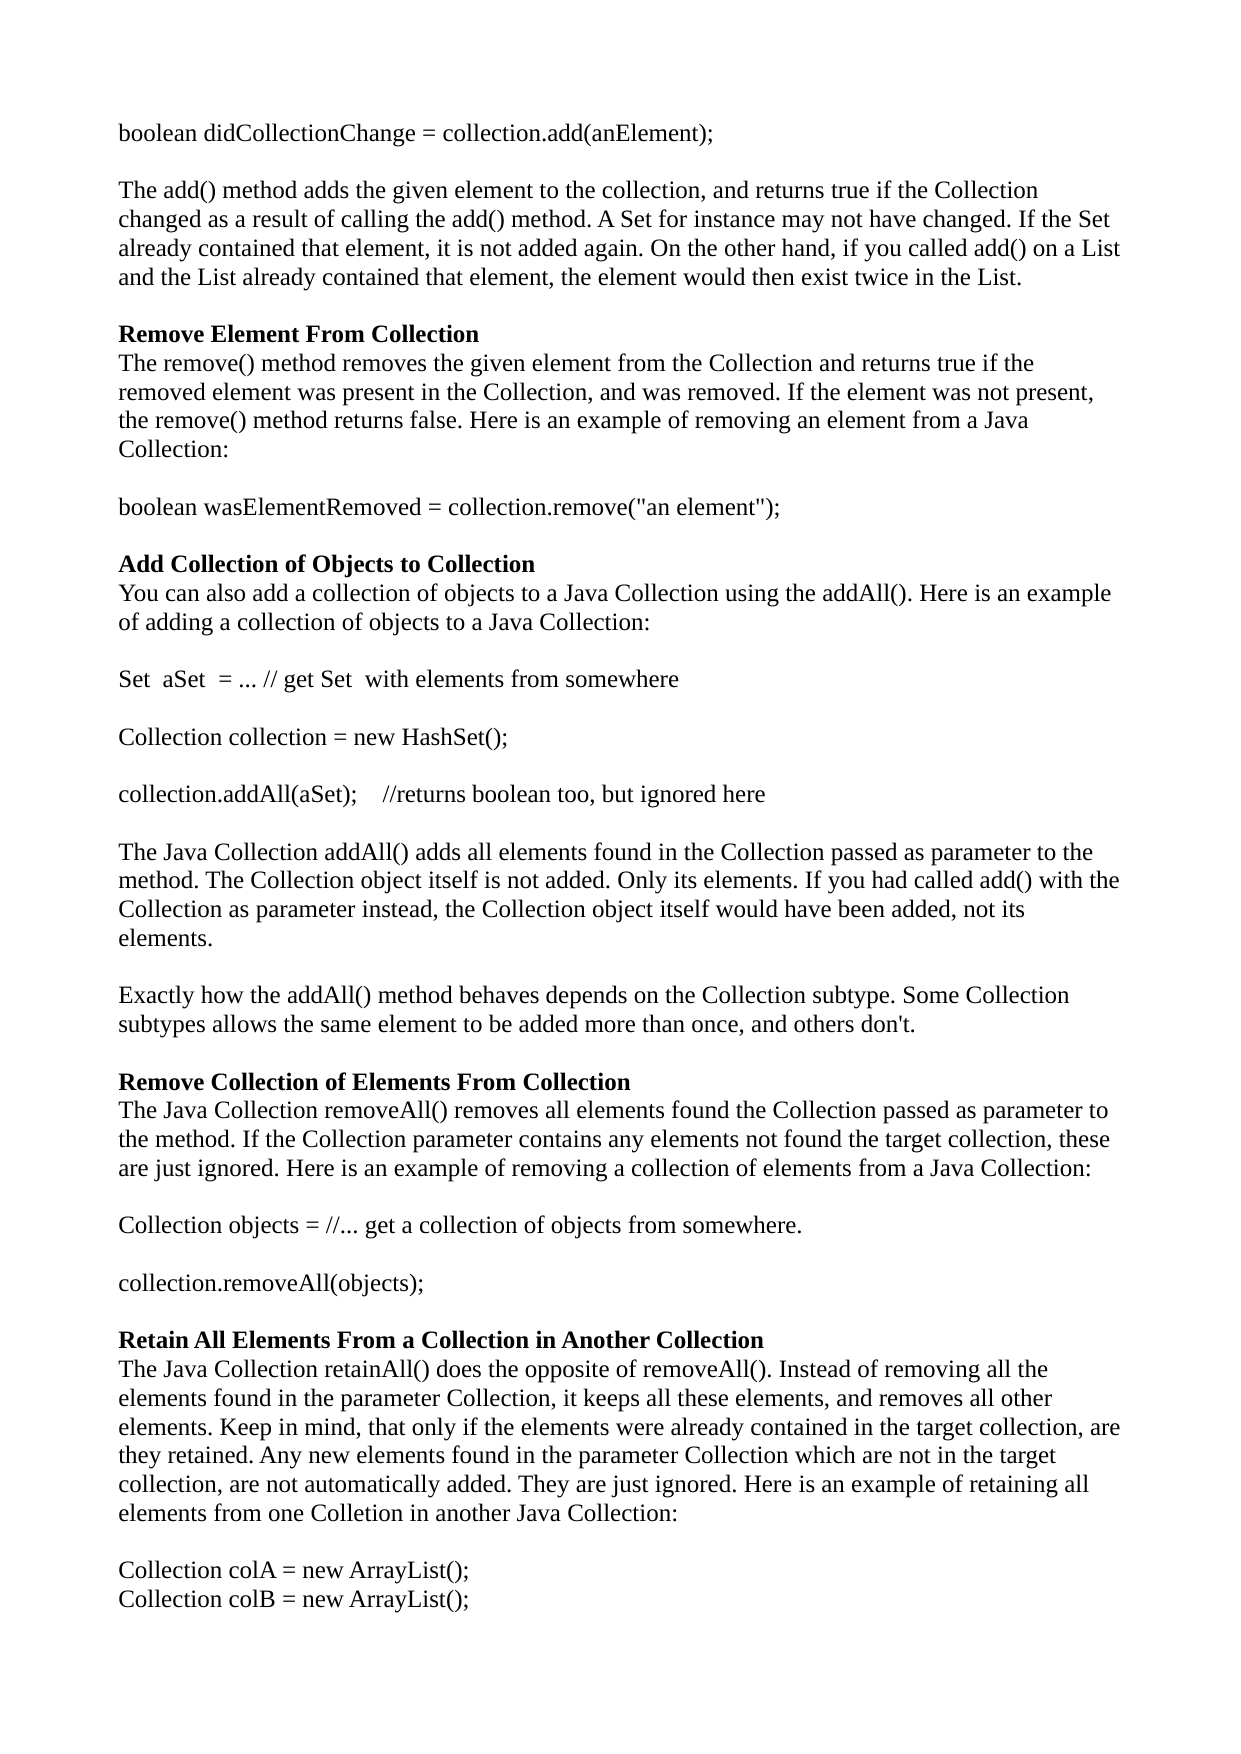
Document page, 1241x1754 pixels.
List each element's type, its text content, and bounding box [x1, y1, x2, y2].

text Collection colA = new ArrayList(); [118, 1556, 1122, 1584]
text Retain All Elements From a Collection in Another Collection [118, 1326, 1122, 1354]
text collection.addAll(aSet); //returns boolean too, but ignored here [118, 779, 1122, 808]
text Exactly how the addAll() method behaves depends on the Collection subtype. Some Collection subtypes allows the same element to be added more than once, and others don't. [118, 981, 1122, 1038]
text Remove Collection of Elements From Collection [118, 1067, 1122, 1096]
text Collection colB = new ArrayList(); [118, 1584, 1122, 1613]
text Set aSet = ... // get Set with elements from somewhere [118, 664, 1122, 693]
text The remove() method removes the given element from the Collection and returns true if the removed element was present in the Collection, and was removed. If the element was not present, the remove() method returns false. Here is an example of removing an element from a Java Collection: [118, 348, 1122, 463]
text The add() method adds the given element to the collection, and returns true if the Collection changed as a result of calling the add() method. A Set for instance may not have changed. If the Set already contained that element, it is not added again. On the other hand, if you called add() on a List and the List already contained that element, the element would then exist twice in the List. [118, 176, 1122, 291]
text The Java Collection removeAll() removes all elements found the Collection passed as parameter to the method. If the Collection parameter contains any elements not found the target collection, these are just ignored. Here is an example of removing a collection of elements from a Java Collection: [118, 1096, 1122, 1182]
text boolean didCollectionChange = collection.add(anElement); [118, 118, 1122, 147]
text boolean wasElementRemoved = collection.remove("an element"); [118, 492, 1122, 521]
text The Java Collection retainAll() does the opposite of removeAll(). Instead of removing all the elements found in the parameter Collection, it keeps all these elements, and removes all other elements. Keep in mind, that only if the elements were already contained in the target collection, are they retained. Any new elements found in the parameter Collection which are not in the target collection, are not automatically added. They are just ignored. Here is an example of retaining all elements from one Colletion in another Java Collection: [118, 1354, 1122, 1527]
text collection.removeAll(objects); [118, 1268, 1122, 1297]
text You can also add a collection of objects to a Java Collection using the addAll(). Here is an example of adding a collection of objects to a Java Collection: [118, 578, 1122, 636]
text Collection collection = new HashSet(); [118, 722, 1122, 751]
text Add Collection of Objects to Collection [118, 549, 1122, 578]
text Collection objects = //... get a collection of objects from somewhere. [118, 1211, 1122, 1239]
text Remove Element From Collection [118, 319, 1122, 348]
text The Java Collection addAll() adds all elements found in the Collection passed as parameter to the method. The Collection object itself is not added. Only its elements. If you had called add() with the Collection as parameter instead, the Collection object itself would have been added, not its elements. [118, 837, 1122, 952]
